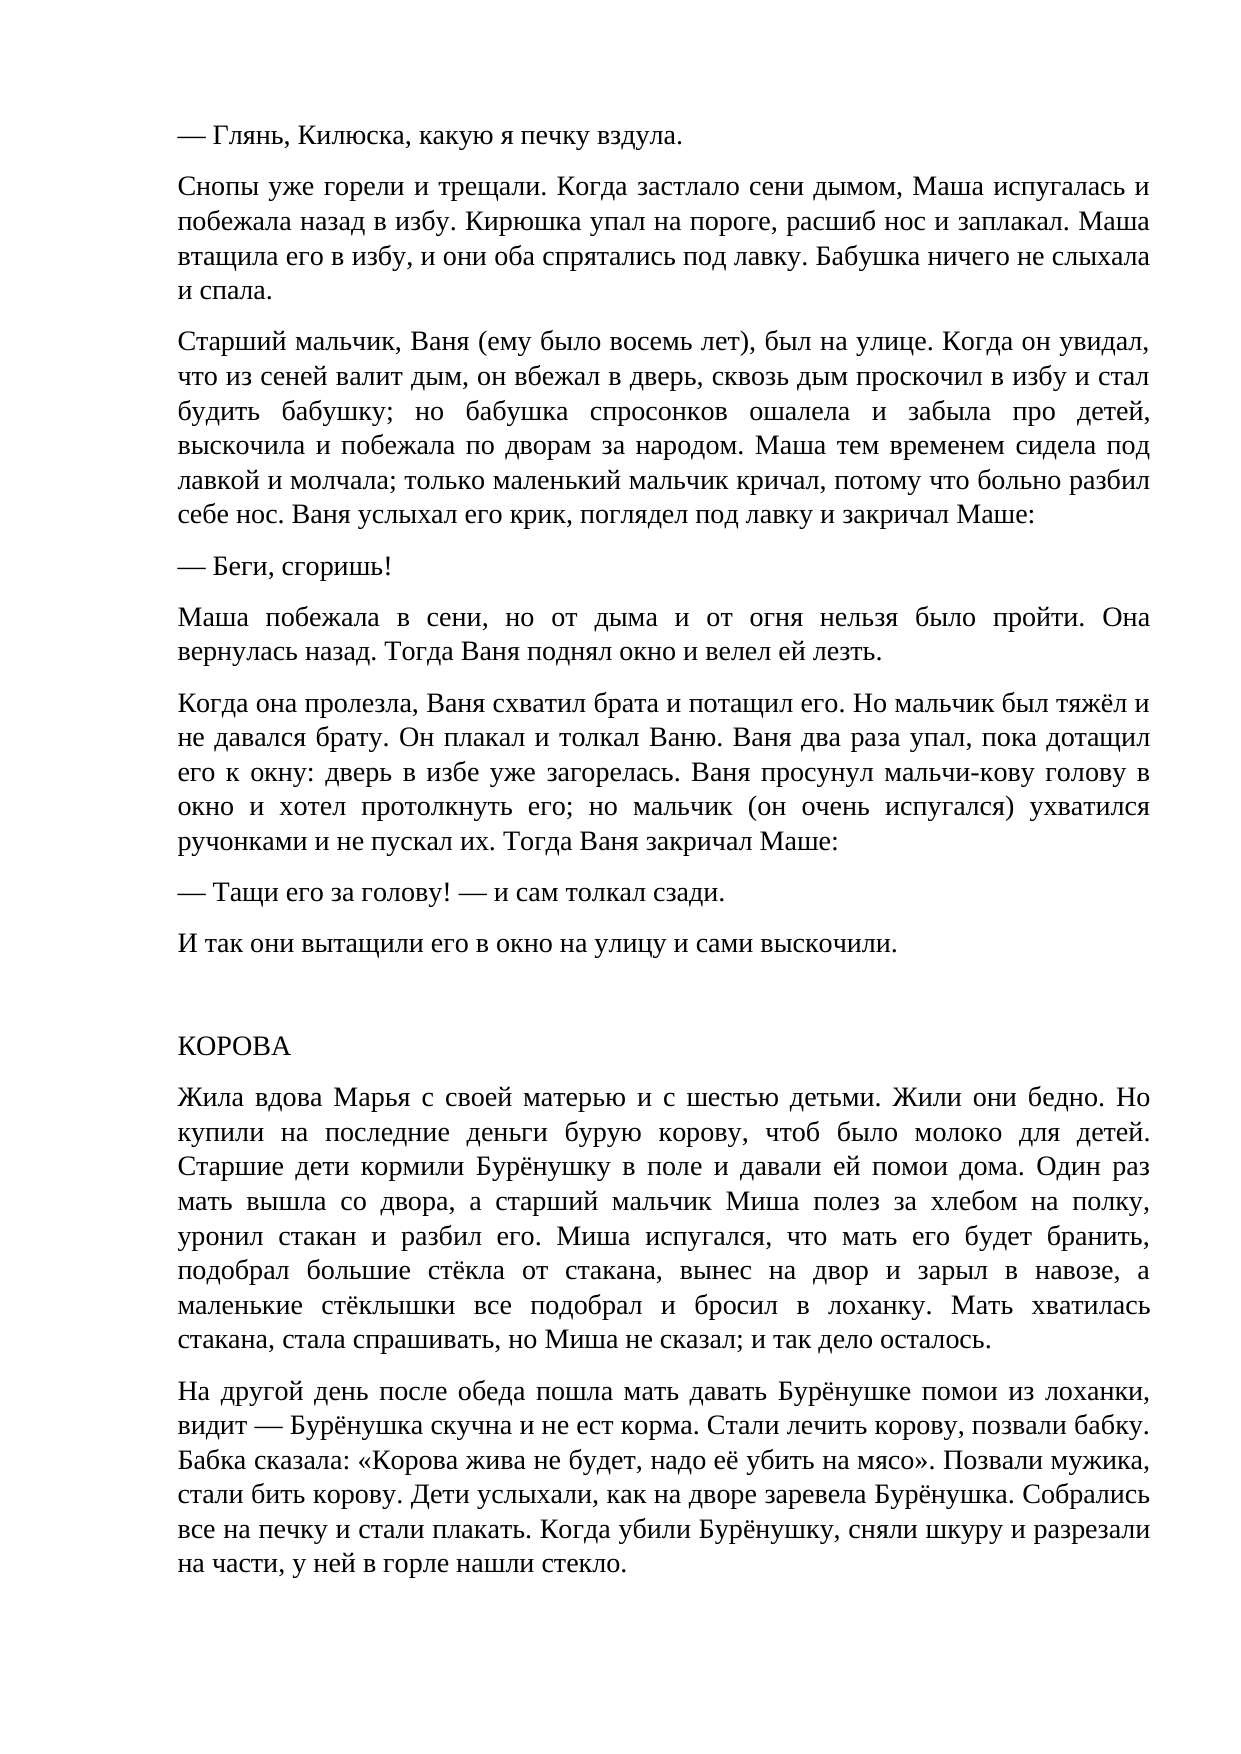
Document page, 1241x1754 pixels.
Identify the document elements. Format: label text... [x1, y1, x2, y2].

text Когда она пролезла, Ваня схватил брата и потащил его. Но мальчик был тяжёл и не давался брату. Он плакал и толкал Ваню. Ваня два раза упал, пока дотащил его к окну: дверь в избе уже загорелась. Ваня просунул мальчи-кову голову в окно и хотел протолкнуть его; но мальчик (он очень испугался) ухватился ручонками и не пускал их. Тогда Ваня закричал Маше: [177, 686, 1152, 856]
text Маша побежала в сени, но от дыма и от огня нельзя было пройти. Она вернулась назад. Тогда Ваня поднял окно и велел ей лезть. [177, 600, 1152, 667]
text Жила вдова Марья с своей матерью и с шестью детьми. Жили они бедно. Но купили на последние деньги бурую корову, чтоб было молоко для детей. Старшие дети кормили Бурёнушку в поле и давали ей помои дома. Один раз мать вышла со двора, а старший мальчик Миша полез за хлебом на полку, уронил стакан и разбил его. Миша испугался, что мать его будет бранить, подобрал большие стёкла от стакана, вынес на двор и зарыл в навозе, а маленькие стёклышки все подобрал и бросил в лоханку. Мать хватилась стакана, стала спрашивать, но Миша не сказал; и так дело осталось. [177, 1080, 1152, 1355]
text КОРОВА [177, 1029, 1152, 1061]
text И так они вытащили его в окно на улицу и сами выскочили. [177, 926, 1152, 959]
text — Глянь, Килюска, какую я печку вздула. [177, 118, 1152, 151]
text Старший мальчик, Ваня (ему было восемь лет), был на улице. Когда он увидал, что из сеней валит дым, он вбежал в дверь, сквозь дым проскочил в избу и стал будить бабушку; но бабушка спросонков ошалела и забыла про детей, выскочила и побежала по дворам за народом. Маша тем временем сидела под лавкой и молчала; только маленький мальчик кричал, потому что больно разбил себе нос. Ваня услыхал его крик, поглядел под лавку и закричал Маше: [177, 324, 1152, 530]
text — Беги, сгоришь! [177, 548, 1152, 581]
text На другой день после обеда пошла мать давать Бурёнушке помои из лоханки, видит — Бурёнушка скучна и не ест корма. Стали лечить корову, позвали бабку. Бабка сказала: «Корова жива не будет, надо её убить на мясо». Позвали мужика, стали бить корову. Дети услыхали, как на дворе заревела Бурёнушка. Собрались все на печку и стали плакать. Когда убили Бурёнушку, сняли шкуру и разрезали на части, у ней в горле нашли стекло. [177, 1373, 1152, 1579]
text — Тащи его за голову! — и сам толкал сзади. [177, 875, 1152, 908]
text Снопы уже горели и трещали. Когда застлало сени дымом, Маша испугалась и побежала назад в избу. Кирюшка упал на пороге, расшиб нос и заплакал. Маша втащила его в избу, и они оба спрятались под лавку. Бабушка ничего не слыхала и спала. [177, 169, 1152, 306]
